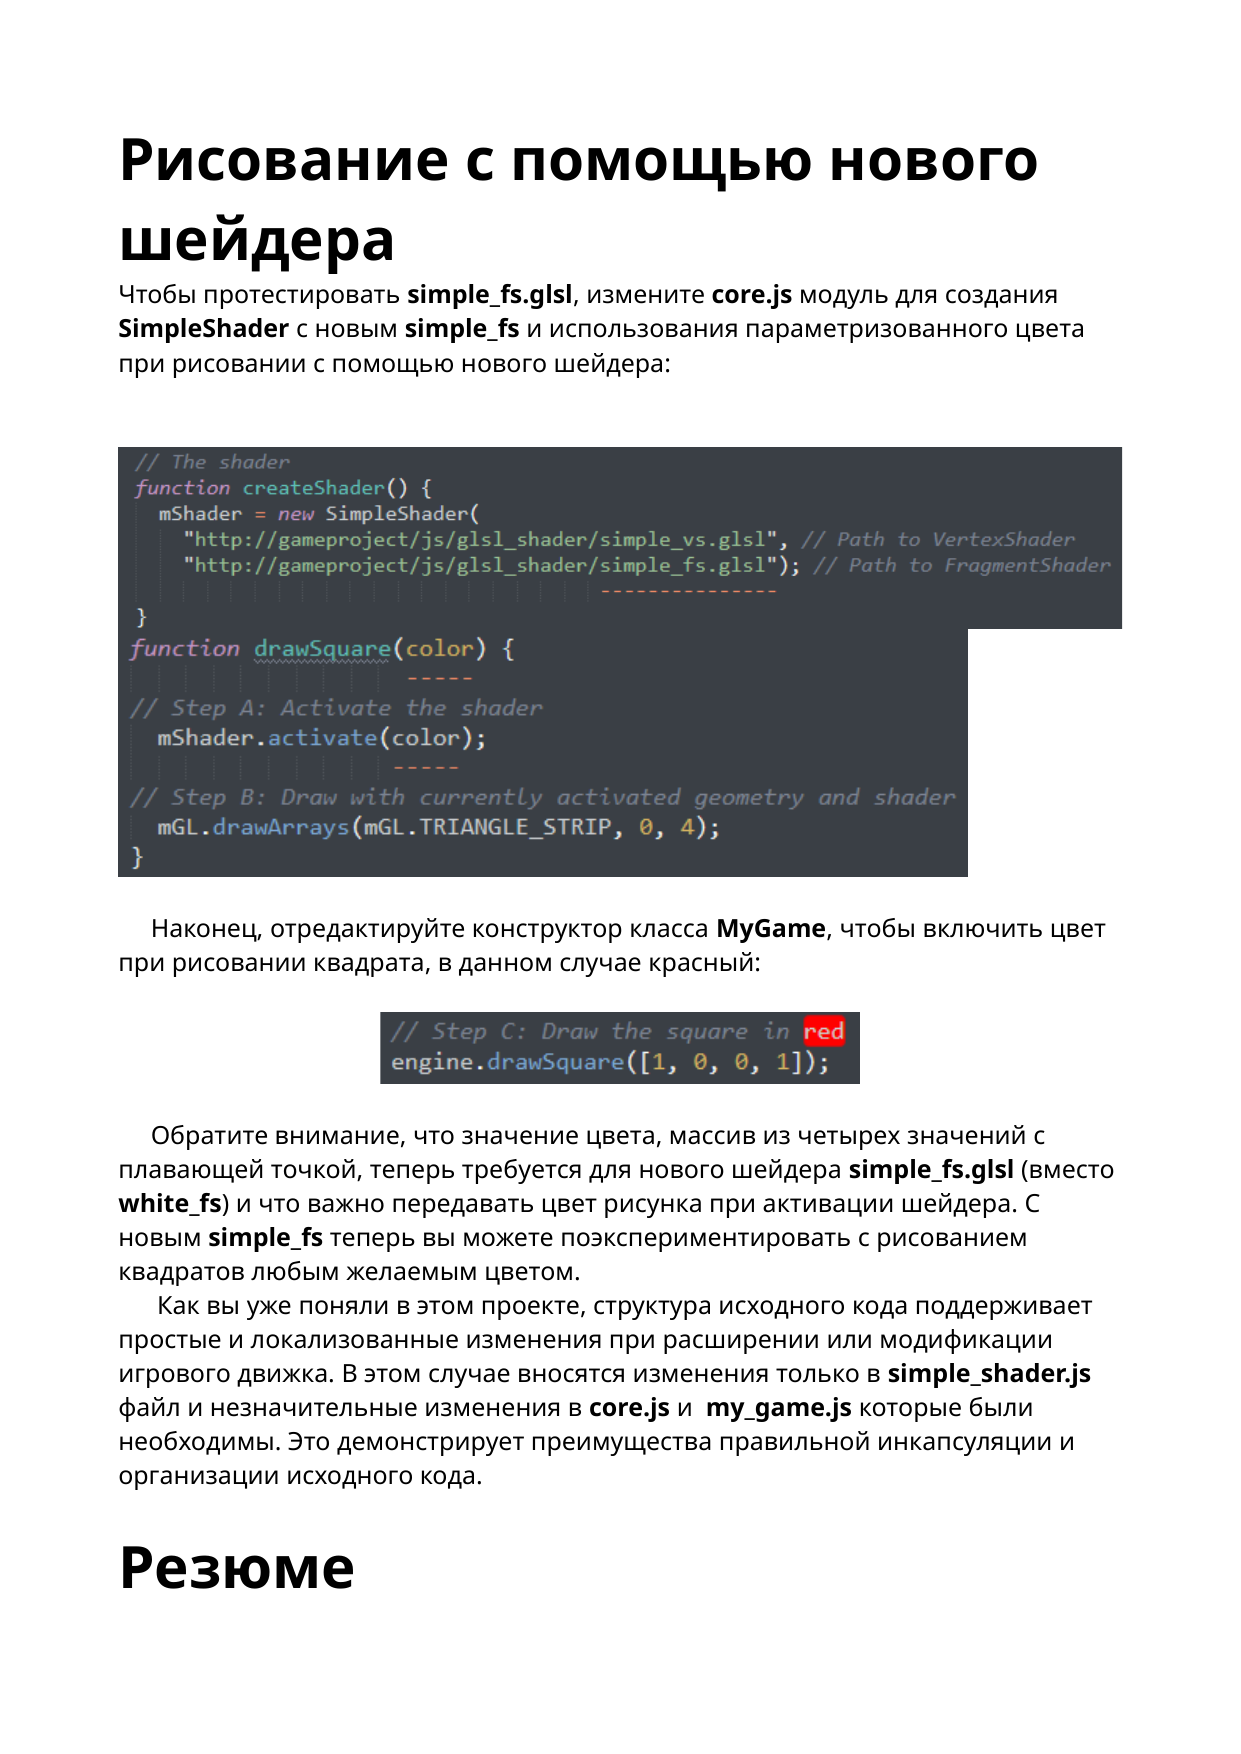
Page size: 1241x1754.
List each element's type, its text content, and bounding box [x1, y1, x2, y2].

picture [380, 1012, 860, 1084]
text Чтобы протестировать simple_fs.glsl, измените core.js модуль для создания SimpleShader с новым simple_fs и использования параметризованного цвета при рисовании с помощью нового шейдера: [118, 277, 1122, 379]
text Наконец, отредактируйте конструктор класса MyGame, чтобы включить цвет при рисовании квадрата, в данном случае красный: [118, 911, 1122, 979]
text Как вы уже поняли в этом проекте, структура исходного кода поддерживает простые и локализованные изменения при расширении или модификации игрового движка. В этом случае вносятся изменения только в simple_shader.js файл и незначительные изменения в core.js и my_game.js которые были необходимы. Это демонстрирует преимущества правильной инкапсуляции и организации исходного кода. [118, 1288, 1122, 1492]
text Обратите внимание, что значение цвета, массив из четырех значений с плавающей точкой, теперь требуется для нового шейдера simple_fs.glsl (вместо white_fs) и что важно передавать цвет рисунка при активации шейдера. С новым simple_fs теперь вы можете поэкспериментировать с рисованием квадратов любым желаемым цветом. [118, 1117, 1122, 1288]
picture [118, 447, 1123, 877]
text Резюме [118, 1526, 1122, 1606]
text Рисование с помощью нового шейдера [118, 118, 1122, 277]
